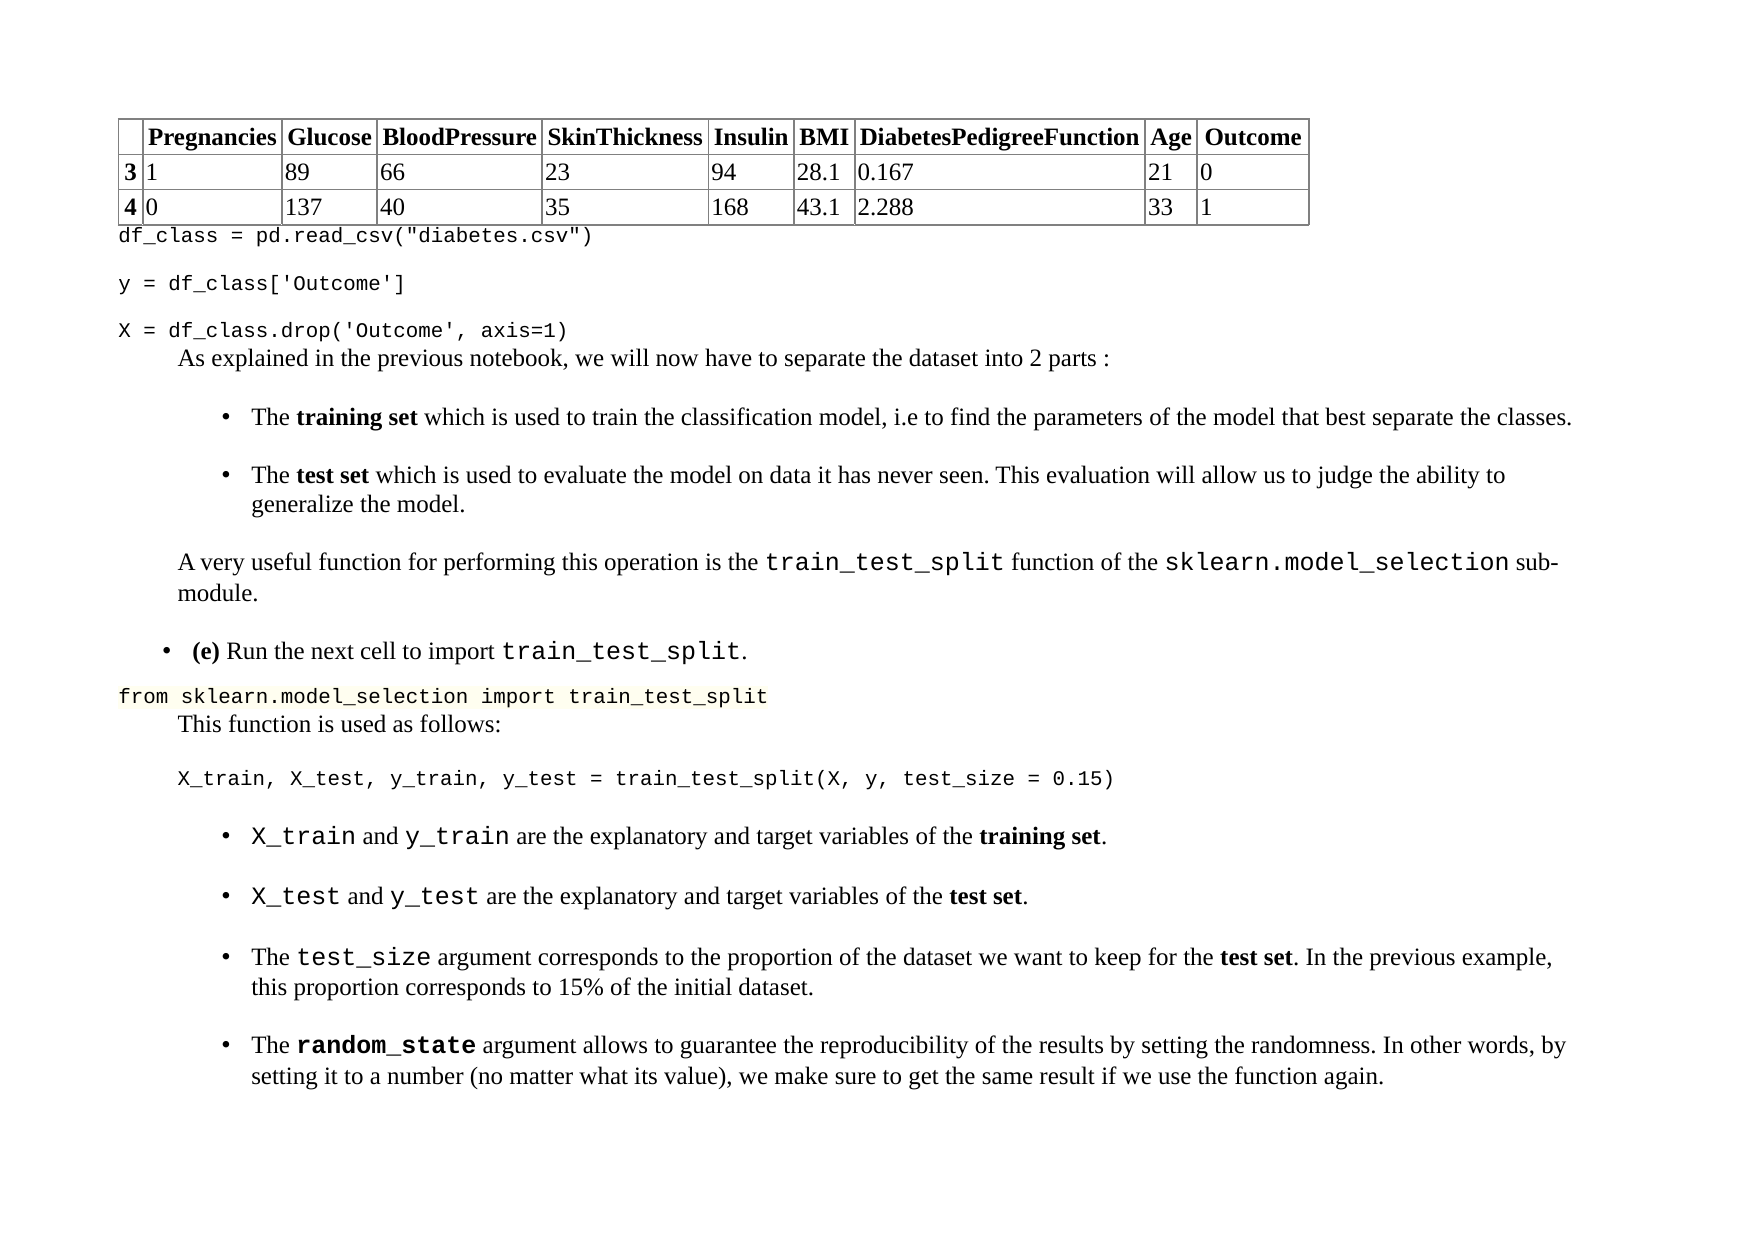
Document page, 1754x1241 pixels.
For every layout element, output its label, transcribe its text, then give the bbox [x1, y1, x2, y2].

text ​ [118, 296, 1636, 320]
text As explained in the previous notebook, we will now have to separate the dataset into 2 parts : [177, 343, 1577, 372]
table_header Insulin [709, 120, 793, 154]
table_header Pregnancies [144, 120, 281, 154]
table_header Age [1146, 120, 1196, 154]
table_header [119, 120, 142, 154]
text ​ [118, 249, 1636, 272]
table_cell 89 [283, 155, 376, 189]
list The test_size argument corresponds to the proportion of the dataset we want to keep for the test set. In the previous example, this proportion corresponds to 15% of the initial dataset. [222, 942, 1577, 1001]
text This function is used as follows: [177, 709, 1577, 738]
table_header BMI [795, 120, 854, 154]
list The random_state argument allows to guarantee the reproducibility of the results by setting the randomness. In other words, by setting it to a number (no matter what its value), we make sure to get the same result if we use the function again. [222, 1031, 1577, 1090]
table_cell 33 [1146, 190, 1196, 224]
table_cell 1 [144, 155, 281, 189]
table_header SkinThickness [543, 120, 708, 154]
text A very useful function for performing this operation is the train_test_split function of the sklearn.model_selection sub-module. [177, 547, 1577, 606]
table_cell 0 [1198, 155, 1308, 189]
table_cell 0.167 [856, 155, 1144, 189]
table_cell 43.1 [795, 190, 854, 224]
table_cell 28.1 [795, 155, 854, 189]
table_cell 66 [378, 155, 541, 189]
table_cell 1 [1198, 190, 1308, 224]
list X_test and y_test are the explanatory and target variables of the test set. [222, 881, 1577, 912]
table_cell 3 [119, 155, 142, 189]
list X_train and y_train are the explanatory and target variables of the training set. [222, 821, 1577, 852]
table_cell 21 [1146, 155, 1196, 189]
table_header Glucose [283, 120, 376, 154]
table_cell 35 [543, 190, 708, 224]
text y = df_class['Outcome'] [118, 272, 1636, 296]
list (e) Run the next cell to import train_test_split. [162, 636, 1636, 667]
table_cell 40 [378, 190, 541, 224]
table_cell 94 [709, 155, 793, 189]
table_cell 0 [144, 190, 281, 224]
text X = df_class.drop('Outcome', axis=1) [118, 320, 1636, 343]
table_cell 23 [543, 155, 708, 189]
list The training set which is used to train the classification model, i.e to find the parameters of the model that best separate the classes. [222, 402, 1577, 430]
text X_train, X_test, y_train, y_test = train_test_split(X, y, test_size = 0.15) [177, 768, 1577, 791]
list The test set which is used to evaluate the model on data it has never seen. This evaluation will allow us to judge the ability to generalize the model. [222, 460, 1577, 517]
table_cell 2.288 [856, 190, 1144, 224]
table_header Outcome [1198, 120, 1308, 154]
table_header BloodPressure [378, 120, 541, 154]
table_cell 168 [709, 190, 793, 224]
text df_class = pd.read_csv("diabetes.csv") [118, 225, 1636, 249]
table_cell 137 [283, 190, 376, 224]
text from sklearn.model_selection import train_test_split [118, 686, 1636, 709]
table_header DiabetesPedigreeFunction [856, 120, 1144, 154]
table_cell 4 [119, 190, 142, 224]
